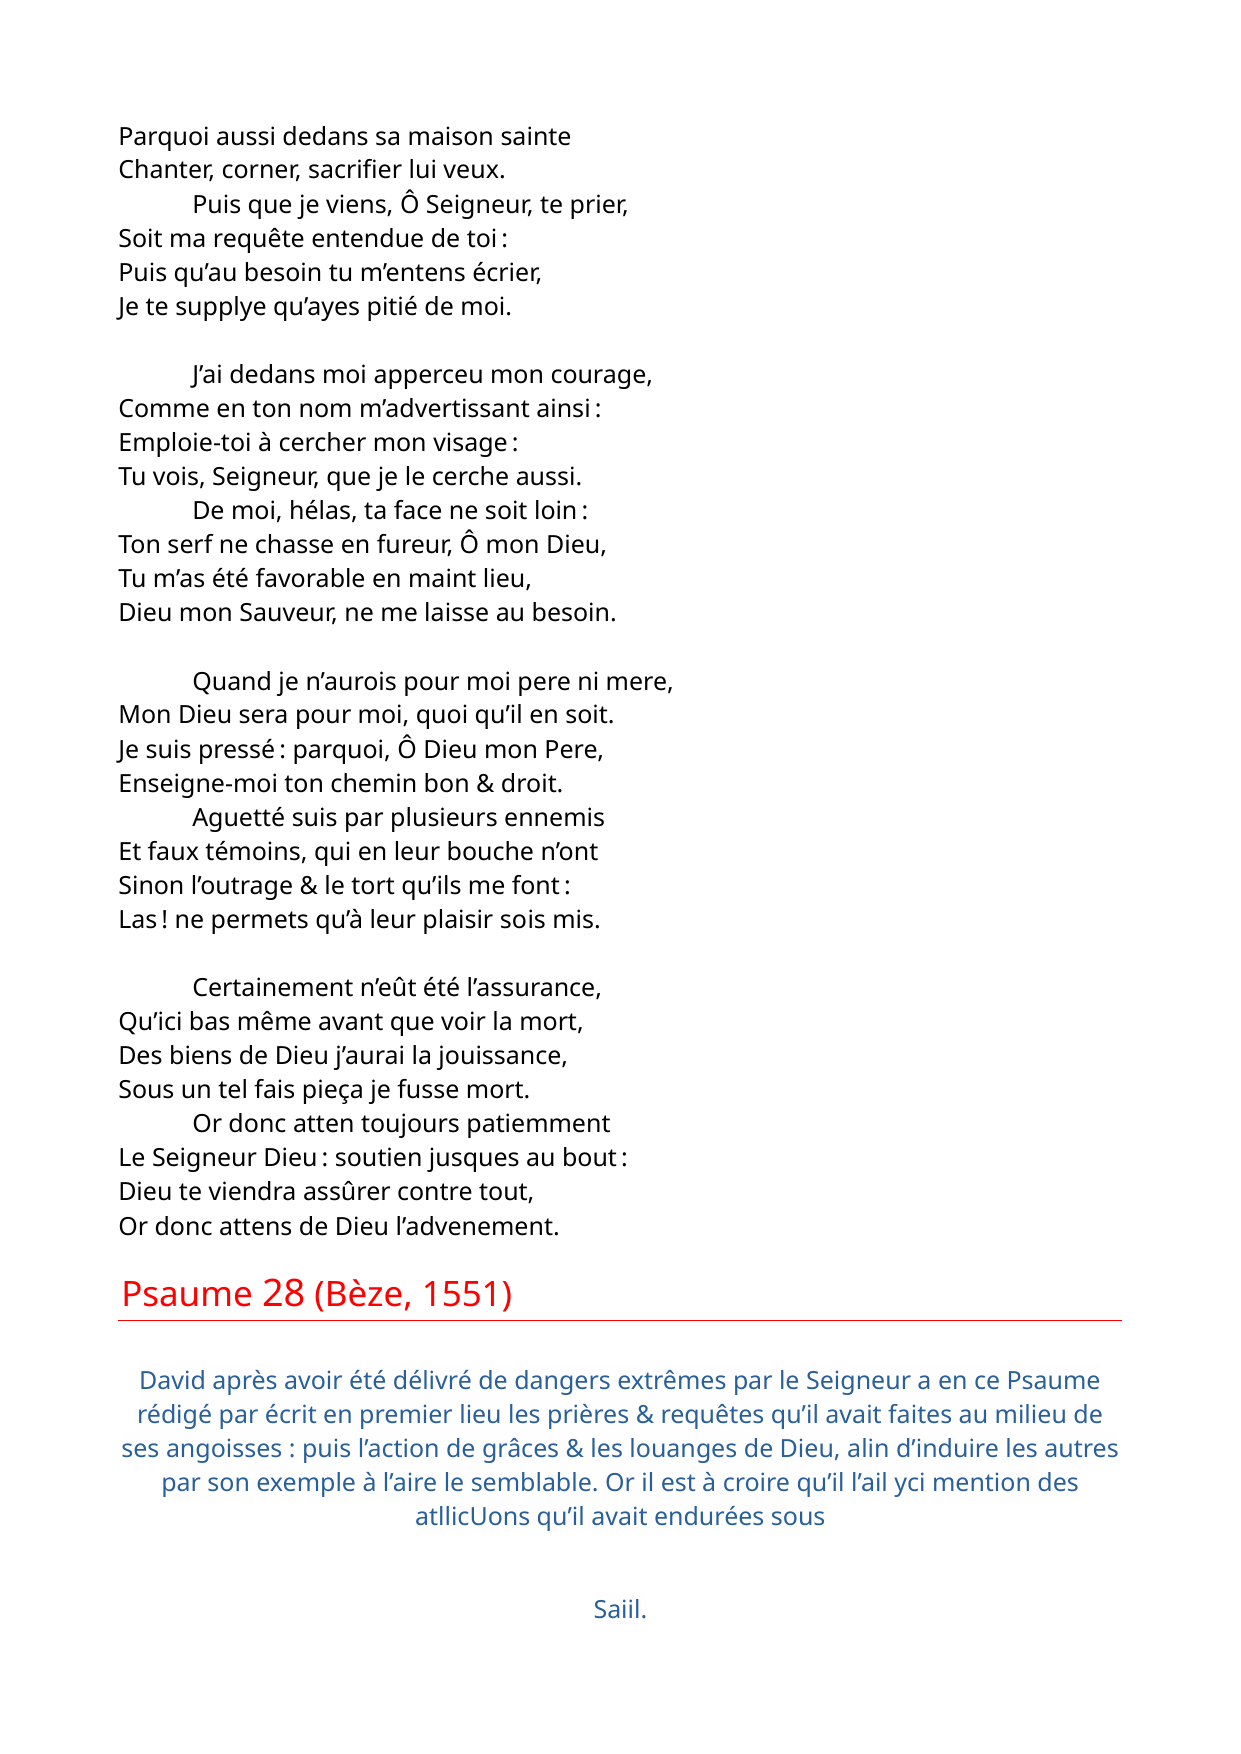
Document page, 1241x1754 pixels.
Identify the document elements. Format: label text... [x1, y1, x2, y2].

text Puis que je viens, Ô Seigneur, te prier, [118, 186, 1122, 220]
text Dieu mon Sauveur, ne me laisse au besoin. [118, 595, 1122, 629]
text Or donc attens de Dieu l’advenement. [118, 1208, 1122, 1242]
text David après avoir été délivré de dangers extrêmes par le Seigneur a en ce Psaume rédigé par écrit en premier lieu les prières & requêtes qu’il avait faites au milieu de ses angoisses : puis l’action de grâces & les louanges de Dieu, alin d’induire les autres par son exemple à l’aire le semblable. Or il est à croire qu’il l’ail yci mention des atllicUons qu’il avait endurées sous [118, 1363, 1122, 1533]
text Chanter, corner, sacrifier lui veux. [118, 152, 1122, 186]
subtitle Psaume 28 (Bèze, 1551) [118, 1263, 1122, 1320]
text Quand je n’aurois pour moi pere ni mere, [118, 663, 1122, 697]
text De moi, hélas, ta face ne soit loin : [118, 493, 1122, 527]
text Parquoi aussi dedans sa maison sainte [118, 118, 1122, 152]
text Des biens de Dieu j’aurai la jouissance, [118, 1038, 1122, 1072]
text Le Seigneur Dieu : soutien jusques au bout : [118, 1140, 1122, 1174]
text Saiil. [118, 1592, 1122, 1626]
text Je te supplye qu’ayes pitié de moi. [118, 288, 1122, 322]
text Tu m’as été favorable en maint lieu, [118, 561, 1122, 595]
text Or donc atten toujours patiemment [118, 1106, 1122, 1140]
text Puis qu’au besoin tu m’entens écrier, [118, 254, 1122, 288]
text Et faux témoins, qui en leur bouche n’ont [118, 833, 1122, 867]
text Mon Dieu sera pour moi, quoi qu’il en soit. [118, 697, 1122, 731]
text Soit ma requête entendue de toi : [118, 220, 1122, 254]
text Tu vois, Seigneur, que je le cerche aussi. [118, 459, 1122, 493]
text Certainement n’eût été l’assurance, [118, 970, 1122, 1004]
text Ton serf ne chasse en fureur, Ô mon Dieu, [118, 527, 1122, 561]
text Sous un tel fais pieça je fusse mort. [118, 1072, 1122, 1106]
text Je suis pressé : parquoi, Ô Dieu mon Pere, [118, 731, 1122, 765]
text Las ! ne permets qu’à leur plaisir sois mis. [118, 902, 1122, 936]
text Enseigne-moi ton chemin bon & droit. [118, 765, 1122, 799]
text J’ai dedans moi apperceu mon courage, [118, 357, 1122, 391]
text Aguetté suis par plusieurs ennemis [118, 799, 1122, 833]
text Emploie-toi à cercher mon visage : [118, 425, 1122, 459]
text Qu’ici bas même avant que voir la mort, [118, 1004, 1122, 1038]
text Dieu te viendra assûrer contre tout, [118, 1174, 1122, 1208]
text Comme en ton nom m’advertissant ainsi : [118, 391, 1122, 425]
text Sinon l’outrage & le tort qu’ils me font : [118, 867, 1122, 902]
